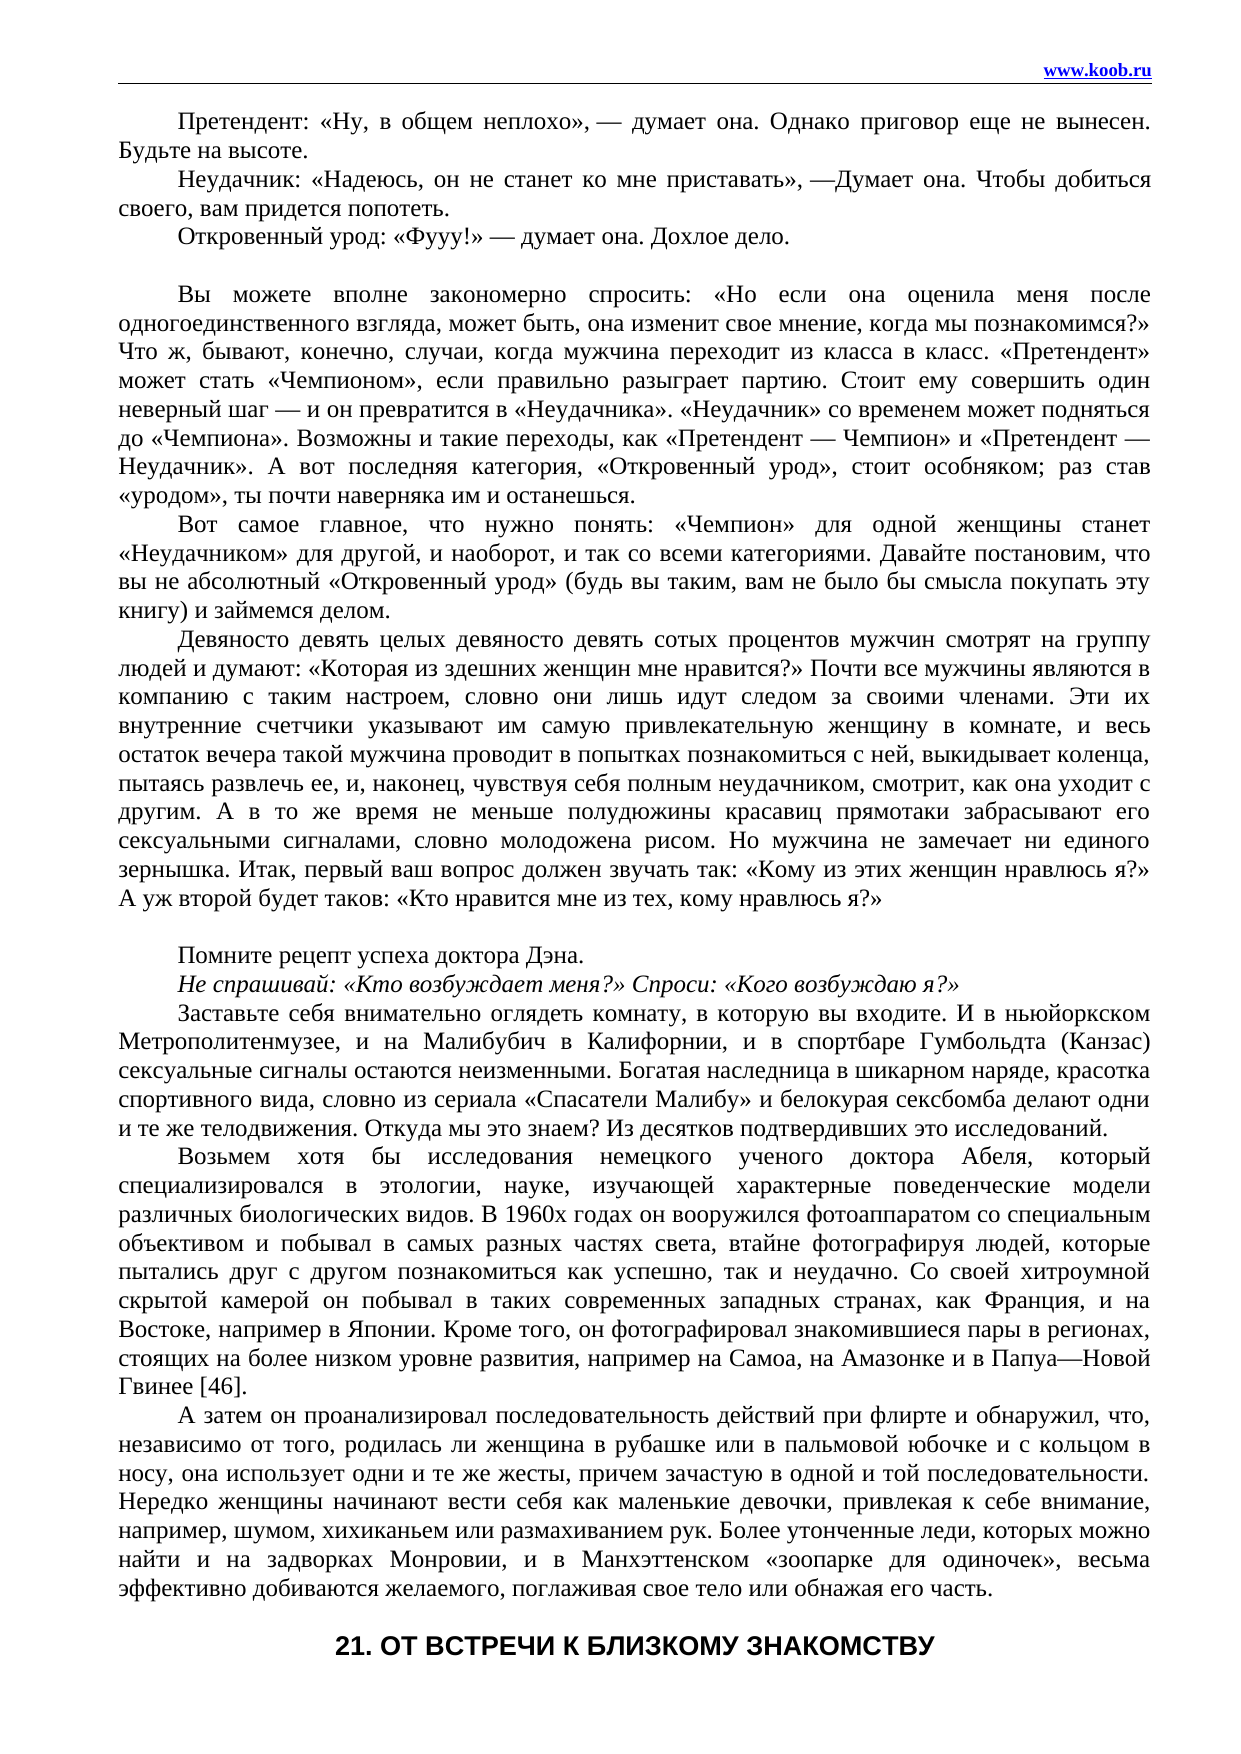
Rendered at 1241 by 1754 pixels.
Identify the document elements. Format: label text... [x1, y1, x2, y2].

text Вот самое главное, что нужно понять: «Чемпион» для одной женщины станет «Неудачником» для другой, и наоборот, и так со всеми категориями. Давайте постановим, что вы не абсолютный «Откровенный урод» (будь вы таким, вам не было бы смысла покупать эту книгу) и займемся делом. [118, 509, 1152, 624]
text Девяносто девять целых девяносто девять сотых процентов мужчин смотрят на группу людей и думают: «Которая из здешних женщин мне нравится?» Почти все мужчины являются в компанию с таким настроем, словно они лишь идут следом за своими членами. Эти их внутренние счетчики указывают им самую привлекательную женщину в комнате, и весь остаток вечера такой мужчина проводит в попытках познакомиться с ней, выкидывает коленца, пытаясь развлечь ее, и, наконец, чувствуя себя полным неудачником, смотрит, как она уходит с другим. А в то же время не меньше полудюжины красавиц прямотаки забрасывают его сексуальными сигналами, словно молодожена рисом. Но мужчина не замечает ни единого зернышка. Итак, первый ваш вопрос должен звучать так: «Кому из этих женщин нравлюсь я?» А уж второй будет таков: «Кто нравится мне из тех, кому нравлюсь я?» [118, 624, 1152, 911]
text Вы можете вполне закономерно спросить: «Но если она оценила меня после одногоединственного взгляда, может быть, она изменит свое мнение, когда мы познакомимся?» Что ж, бывают, конечно, случаи, когда мужчина переходит из класса в класс. «Претендент» может стать «Чемпионом», если правильно разыграет партию. Стоит ему совершить один неверный шаг — и он превратится в «Неудачника». «Неудачник» со временем может подняться до «Чемпиона». Возможны и такие переходы, как «Претендент — Чемпион» и «Претендент — Неудачник». А вот последняя категория, «Откровенный урод», стоит особняком; раз став «уродом», ты почти наверняка им и останешься. [118, 279, 1152, 509]
text Неудачник: «Надеюсь, он не станет ко мне приставать», —Думает она. Чтобы добиться своего, вам придется попотеть. [118, 164, 1152, 221]
text Заставьте себя внимательно оглядеть комнату, в которую вы входите. И в ньюйоркском Метрополитенмузее, и на Малибубич в Калифорнии, и в спортбаре Гумбольдта (Канзас) сексуальные сигналы остаются неизменными. Богатая наследница в шикарном наряде, красотка спортивного вида, словно из сериала «Спасатели Малибу» и белокурая сексбомба делают одни и те же телодвижения. Откуда мы это знаем? Из десятков подтвердивших это исследований. [118, 998, 1152, 1141]
text Не спрашивай: «Кто возбуждает меня?» Спроси: «Кого возбуждаю я?» [118, 969, 1152, 998]
text Претендент: «Ну, в общем неплохо», — думает она. Однако приговор еще не вынесен. Будьте на высоте. [118, 106, 1152, 164]
text Помните рецепт успеха доктора Дэна. [118, 940, 1152, 969]
text Возьмем хотя бы исследования немецкого ученого доктора Абеля, который специализировался в этологии, науке, изучающей характерные поведенческие модели различных биологических видов. В 1960х годах он вооружился фотоаппаратом со специальным объективом и побывал в самых разных частях света, втайне фотографируя людей, которые пытались друг с другом познакомиться как успешно, так и неудачно. Со своей хитроумной скрытой камерой он побывал в таких современных западных странах, как Франция, и на Востоке, например в Японии. Кроме того, он фотографировал знакомившиеся пары в регионах, стоящих на более низком уровне развития, например на Самоа, на Амазонке и в Папуа—Новой Гвинее [46]. [118, 1141, 1152, 1400]
text 21. ОТ ВСТРЕЧИ К БЛИЗКОМУ ЗНАКОМСТВУ [118, 1630, 1152, 1661]
text А затем он проанализировал последовательность действий при флирте и обнаружил, что, независимо от того, родилась ли женщина в рубашке или в пальмовой юбочке и с кольцом в носу, она использует одни и те же жесты, причем зачастую в одной и той последовательности. Нередко женщины начинают вести себя как маленькие девочки, привлекая к себе внимание, например, шумом, хихиканьем или размахиванием рук. Более утонченные леди, которых можно найти и на задворках Монровии, и в Манхэттенском «зоопарке для одиночек», весьма эффективно добиваются желаемого, поглаживая свое тело или обнажая его часть. [118, 1400, 1152, 1601]
text Откровенный урод: «Фууу!» — думает она. Дохлое дело. [118, 221, 1152, 250]
